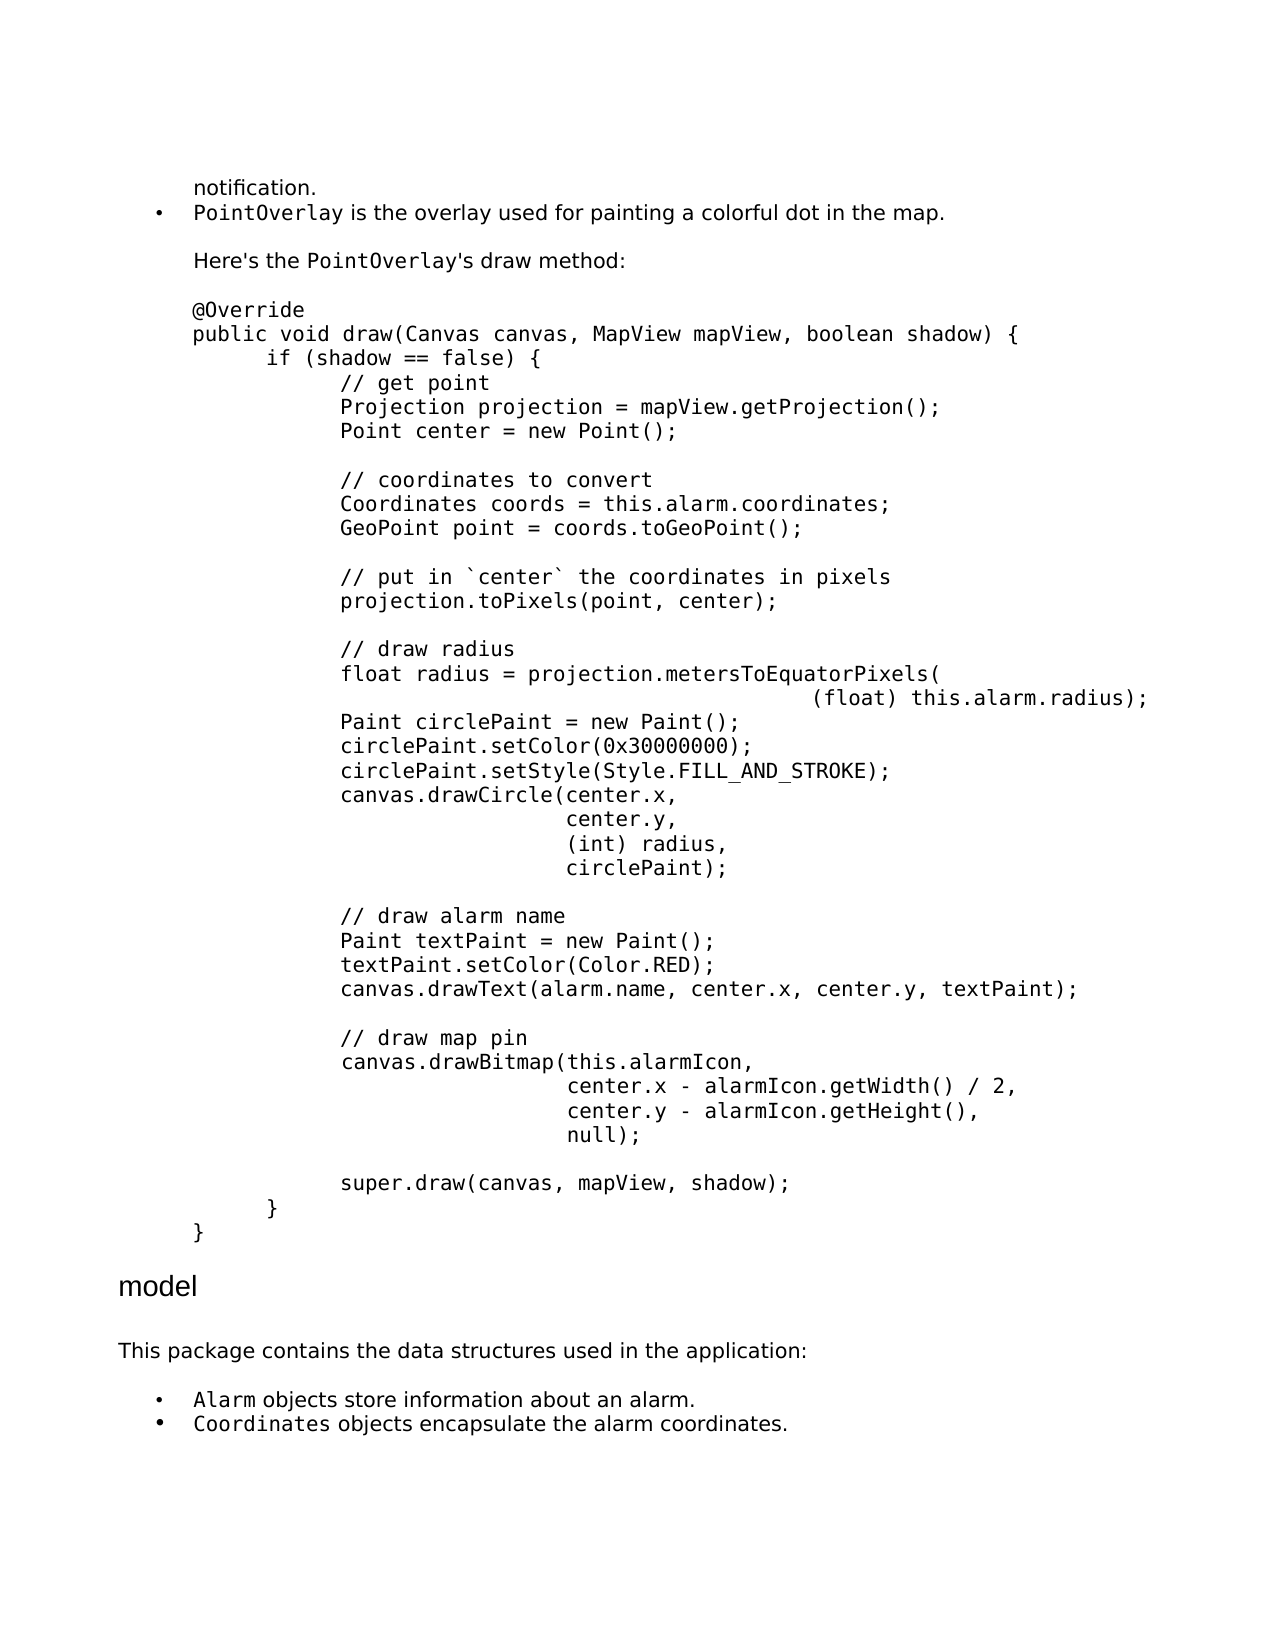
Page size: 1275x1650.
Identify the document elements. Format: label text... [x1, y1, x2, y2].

text // coordinates to convert [118, 468, 1157, 492]
text super.draw(canvas, mapView, shadow); [118, 1171, 1157, 1196]
text center.x - alarmIcon.getWidth() / 2, [118, 1074, 1157, 1099]
text Projection projection = mapView.getProjection(); [118, 395, 1157, 419]
text @Override [118, 298, 1157, 322]
text // get point [118, 371, 1157, 395]
text float radius = projection.metersToEquatorPixels( [118, 662, 1157, 686]
subtitle model [118, 1269, 1157, 1303]
text // draw alarm name [118, 904, 1157, 929]
text public void draw(Canvas canvas, MapView mapView, boolean shadow) { [118, 322, 1157, 346]
text center.y, [118, 807, 1157, 832]
text Paint textPaint = new Paint(); [118, 929, 1157, 953]
list notification. [156, 176, 1157, 201]
list Alarm objects store information about an alarm. [156, 1388, 1157, 1412]
text Paint circlePaint = new Paint(); [118, 710, 1157, 734]
text projection.toPixels(point, center); [118, 589, 1157, 613]
text canvas.drawCircle(center.x, [118, 783, 1157, 807]
list Here's the PointOverlay's draw method: [156, 249, 1157, 273]
text null); [118, 1123, 1157, 1147]
text GeoPoint point = coords.toGeoPoint(); [118, 516, 1157, 540]
text center.y - alarmIcon.getHeight(), [118, 1099, 1157, 1123]
text if (shadow == false) { [118, 346, 1157, 371]
text // draw radius [118, 637, 1157, 662]
text // draw map pin [118, 1026, 1157, 1050]
text This package contains the data structures used in the application: [118, 1339, 1157, 1364]
text textPaint.setColor(Color.RED); [118, 953, 1157, 977]
text // put in `center` the coordinates in pixels [118, 565, 1157, 589]
text Coordinates coords = this.alarm.coordinates; [118, 492, 1157, 516]
text } [118, 1196, 1157, 1220]
text (float) this.alarm.radius); [118, 686, 1157, 710]
text Point center = new Point(); [118, 419, 1157, 443]
text } [118, 1220, 1157, 1244]
text circlePaint.setStyle(Style.FILL_AND_STROKE); [118, 759, 1157, 783]
list Coordinates objects encapsulate the alarm coordinates. [156, 1412, 1157, 1437]
text canvas.drawBitmap(this.alarmIcon, [118, 1050, 1157, 1074]
text (int) radius, [118, 832, 1157, 856]
text circlePaint.setColor(0x30000000); [118, 734, 1157, 759]
text circlePaint); [118, 856, 1157, 880]
text canvas.drawText(alarm.name, center.x, center.y, textPaint); [118, 977, 1157, 1002]
list PointOverlay is the overlay used for painting a colorful dot in the map. [156, 201, 1157, 225]
